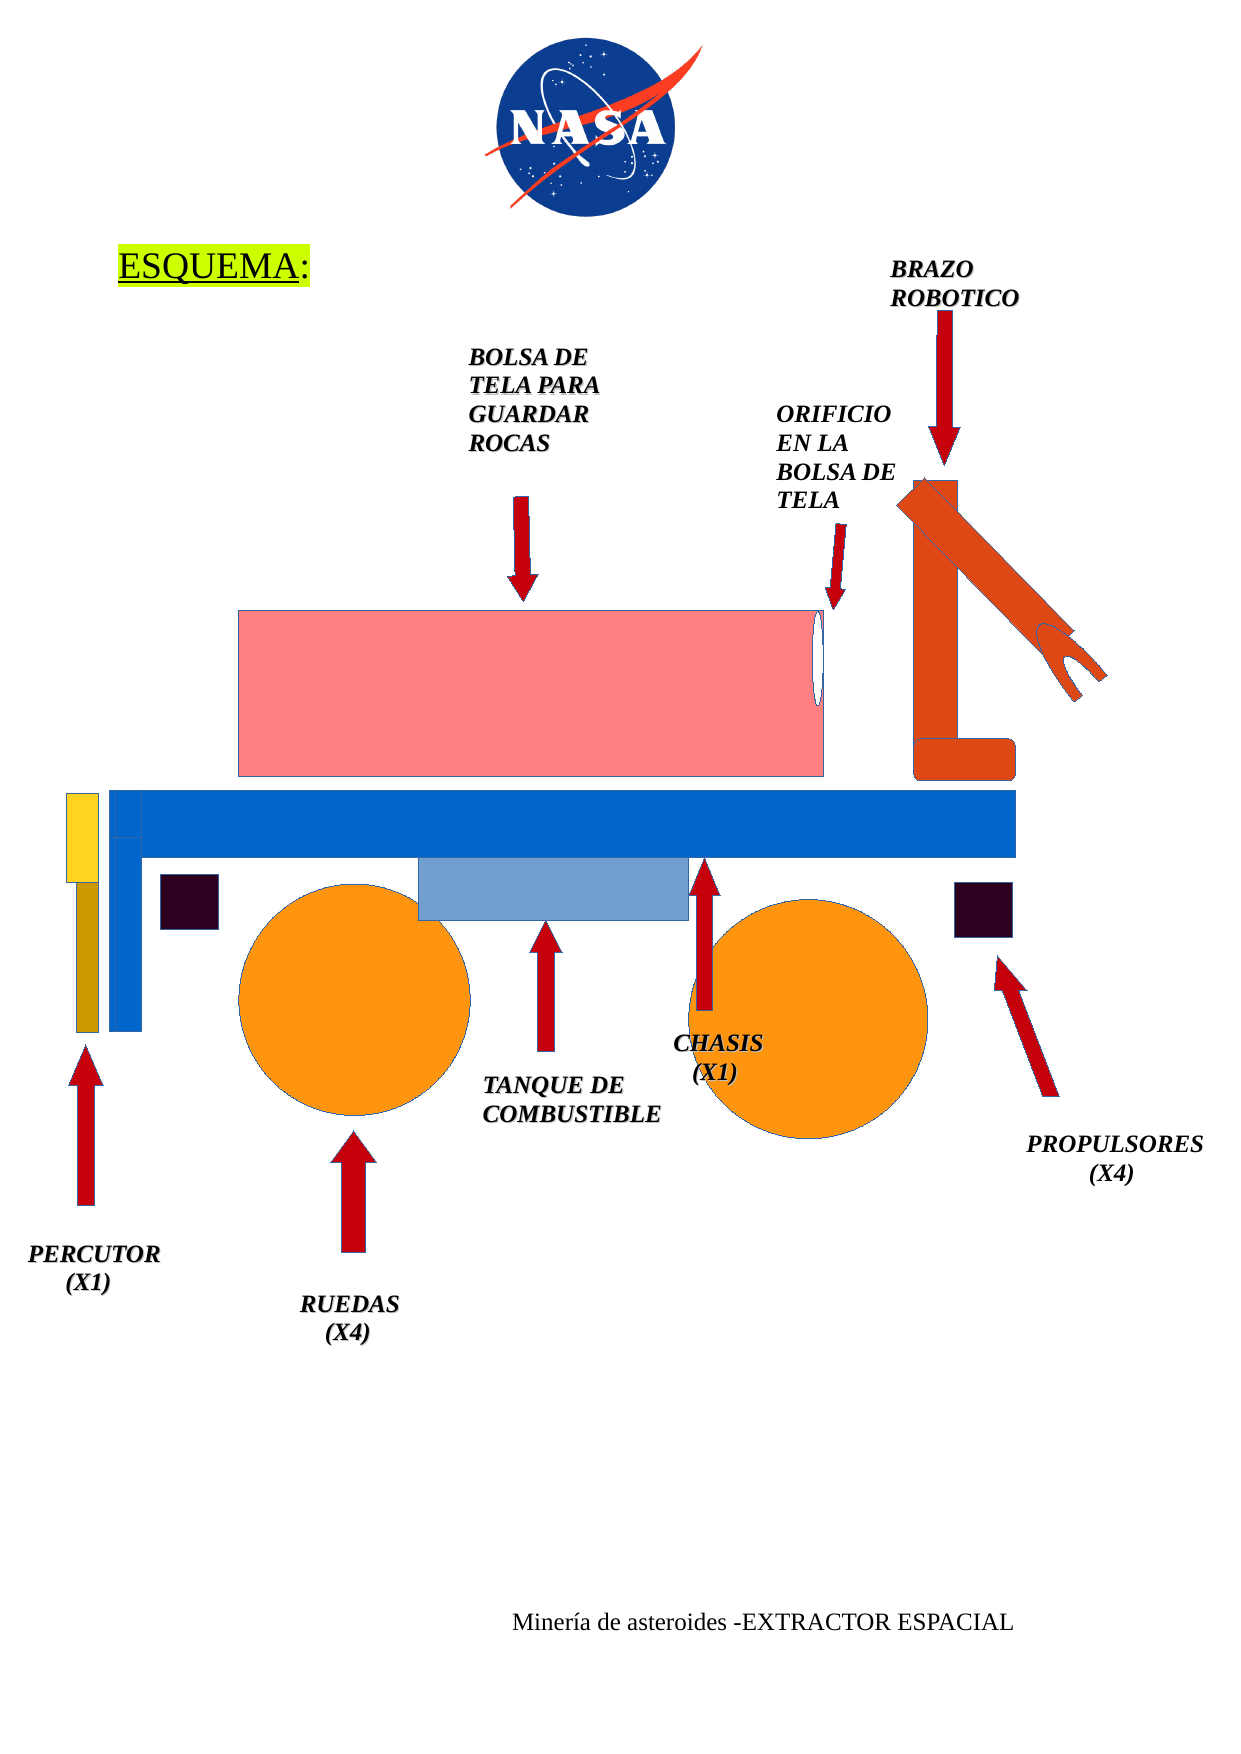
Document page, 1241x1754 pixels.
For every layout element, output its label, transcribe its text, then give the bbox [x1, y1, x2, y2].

picture [477, 34, 717, 224]
text ESQUEMA: [118, 243, 1122, 287]
